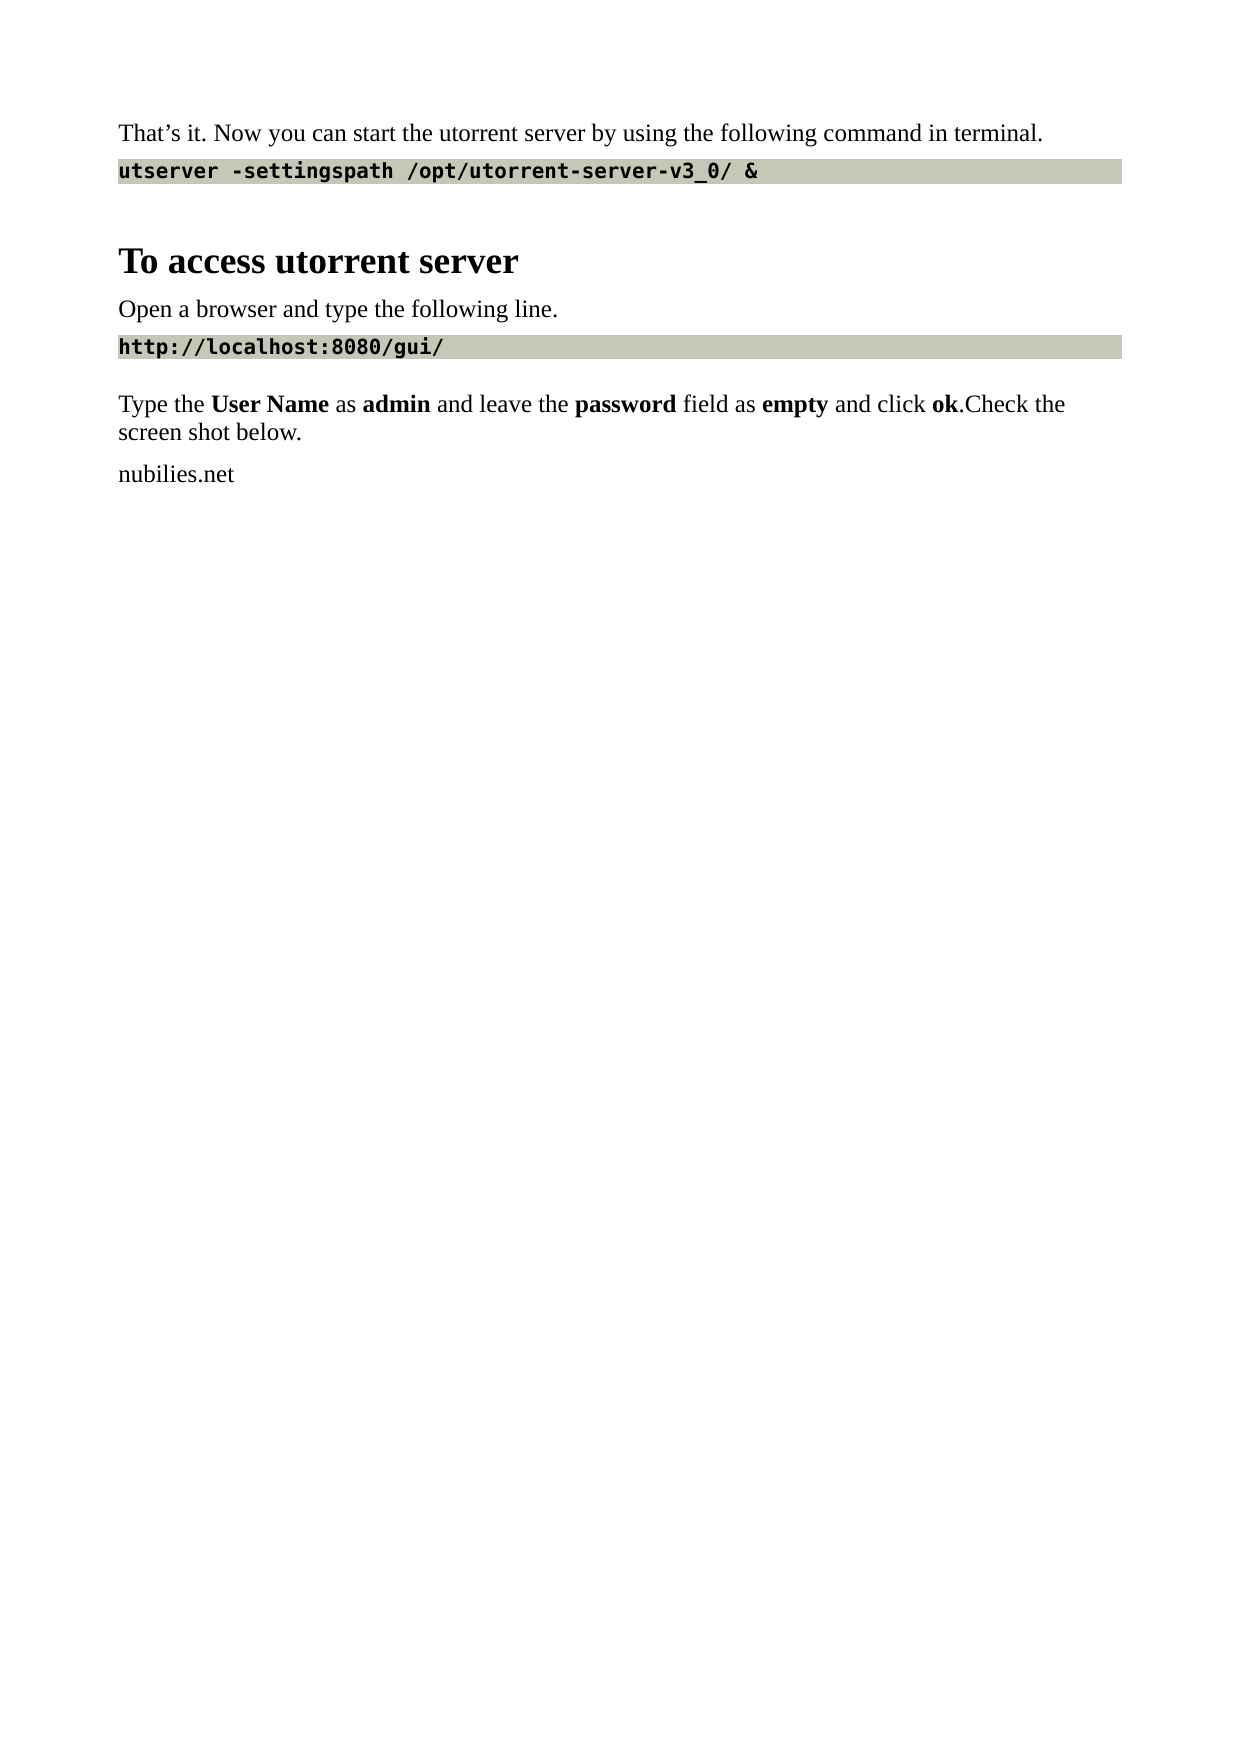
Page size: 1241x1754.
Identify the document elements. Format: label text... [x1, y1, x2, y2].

text Open a browser and type the following line. [118, 294, 1122, 322]
text That’s it. Now you can start the utorrent server by using the following command in terminal. [118, 118, 1122, 147]
text utserver -settingspath /opt/utorrent-server-v3_0/ & [118, 159, 1122, 184]
text http://localhost:8080/gui/ [118, 335, 1122, 359]
text nubilies.net [118, 459, 1122, 487]
text Type the User Name as admin and leave the password field as empty and click ok.Check the screen shot below. [118, 389, 1122, 446]
subtitle To access utorrent server [118, 238, 1122, 281]
